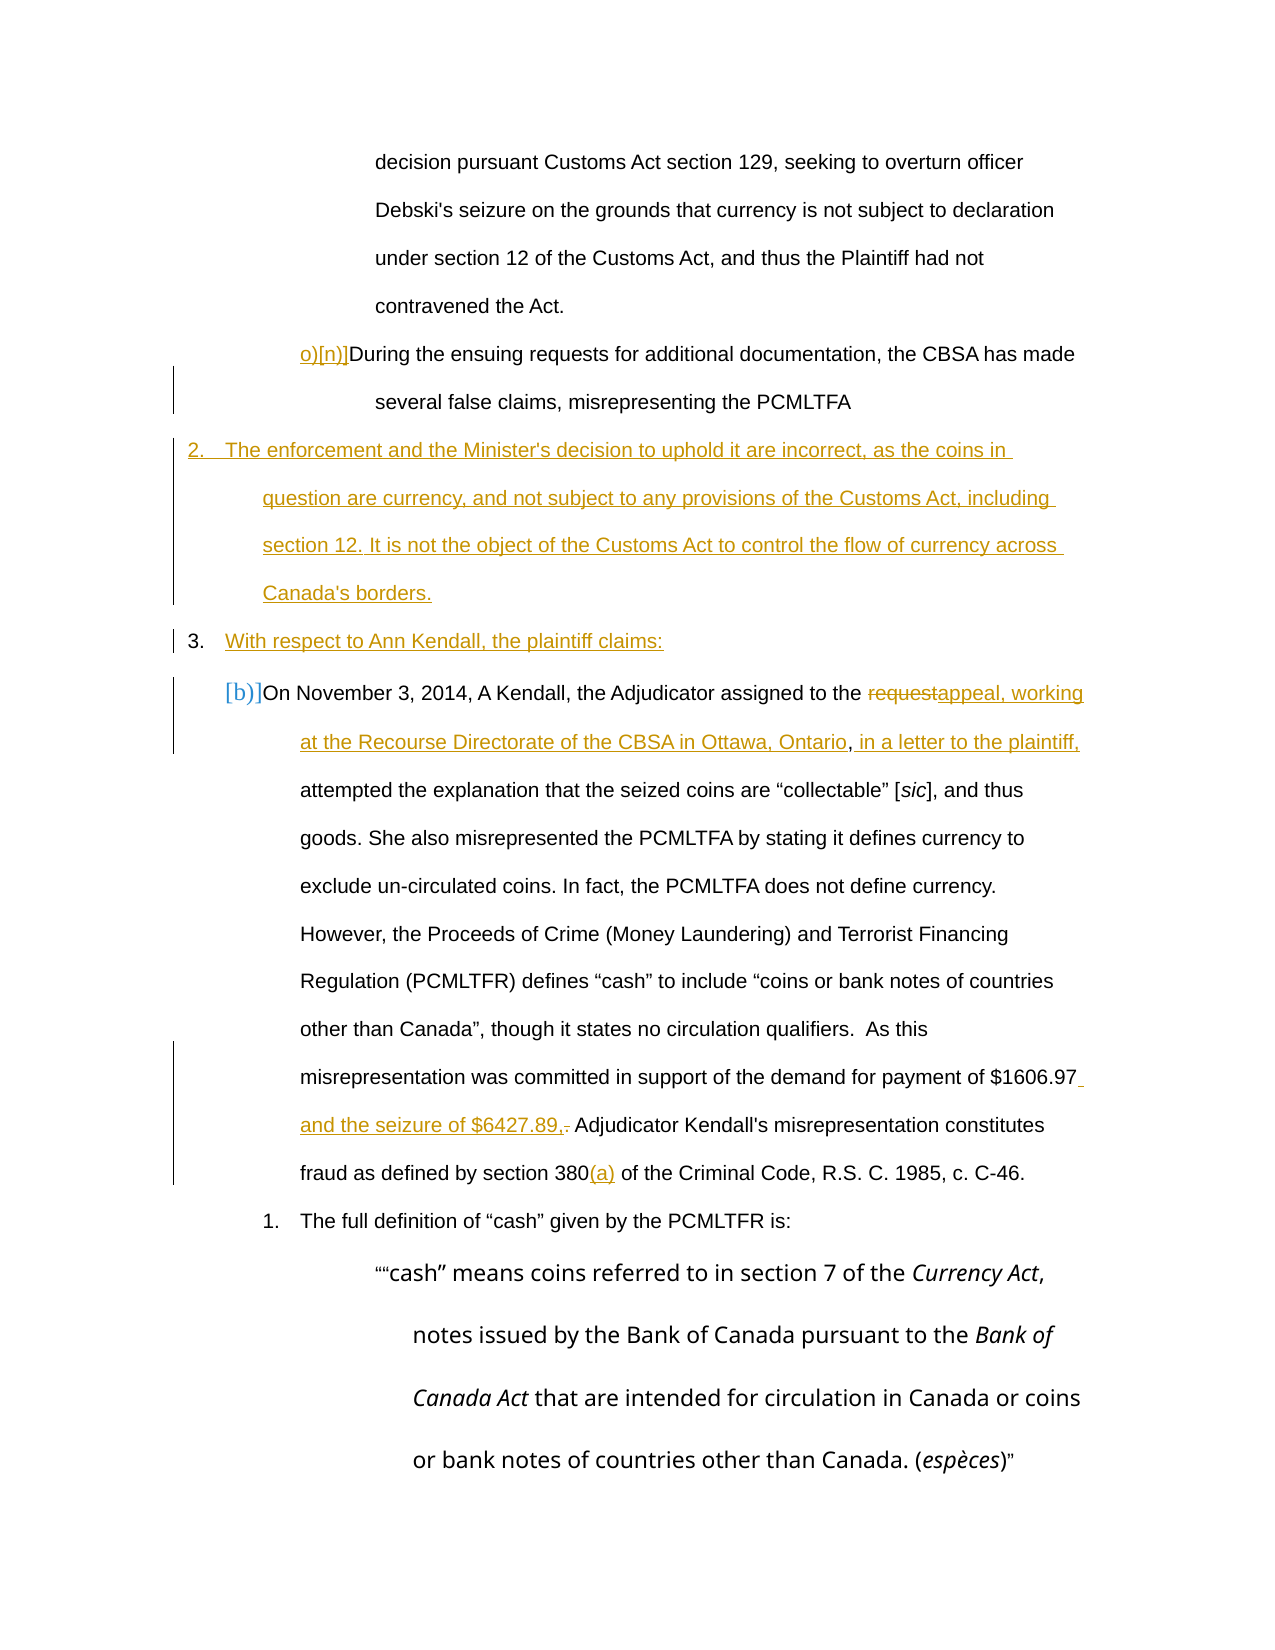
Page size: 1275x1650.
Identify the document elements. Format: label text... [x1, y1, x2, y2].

text ““cash” means coins referred to in section 7 of the Currency Act, notes issued by the Bank of Canada pursuant to the Bank of Canada Act that are intended for circulation in Canada or coins or bank notes of countries other than Canada. (espèces)” [375, 1257, 1087, 1476]
list On November 3, 2014, A Kendall, the Adjudicator assigned to the appeal, working at the Recourse Directorate of the CBSA in Ottawa, Ontario, in a letter to the plaintiff, attempted the explanation that the seized coins are “collectable” [sic], and thus goods. She also misrepresented the PCMLTFA by stating it defines currency to exclude un-circulated coins. In fact, the PCMLTFA does not define currency. However, the Proceeds of Crime (Money Laundering) and Terrorist Financing Regulation (PCMLTFR) defines “cash” to include “coins or bank notes of countries other than Canada”, though it states no circulation qualifiers. As this misrepresentation was committed in support of the demand for payment of $1606.97 and the seizure of $6427.89, Adjudicator Kendall's misrepresentation constitutes fraud as defined by section 380(a) of the Criminal Code, R.S. C. 1985, c. C-46. [225, 677, 1087, 1185]
list With respect to Ann Kendall, the plaintiff claims: [187, 629, 1087, 653]
list The enforcement and the Minister's decision to uphold it are incorrect, as the coins in question are currency, and not subject to any provisions of the Customs Act, including section 12. It is not the object of the Customs Act to control the flow of currency across Canada's borders. [187, 437, 1087, 605]
list decision pursuant Customs Act section 129, seeking to overturn officer Debski's seizure on the grounds that currency is not subject to declaration under section 12 of the Customs Act, and thus the Plaintiff had not contravened the Act. [300, 150, 1087, 318]
list The full definition of “cash” given by the PCMLTFR is: [262, 1209, 1087, 1233]
list During the ensuing requests for additional documentation, the CBSA has made several false claims, misrepresenting the PCMLTFA [300, 342, 1087, 413]
